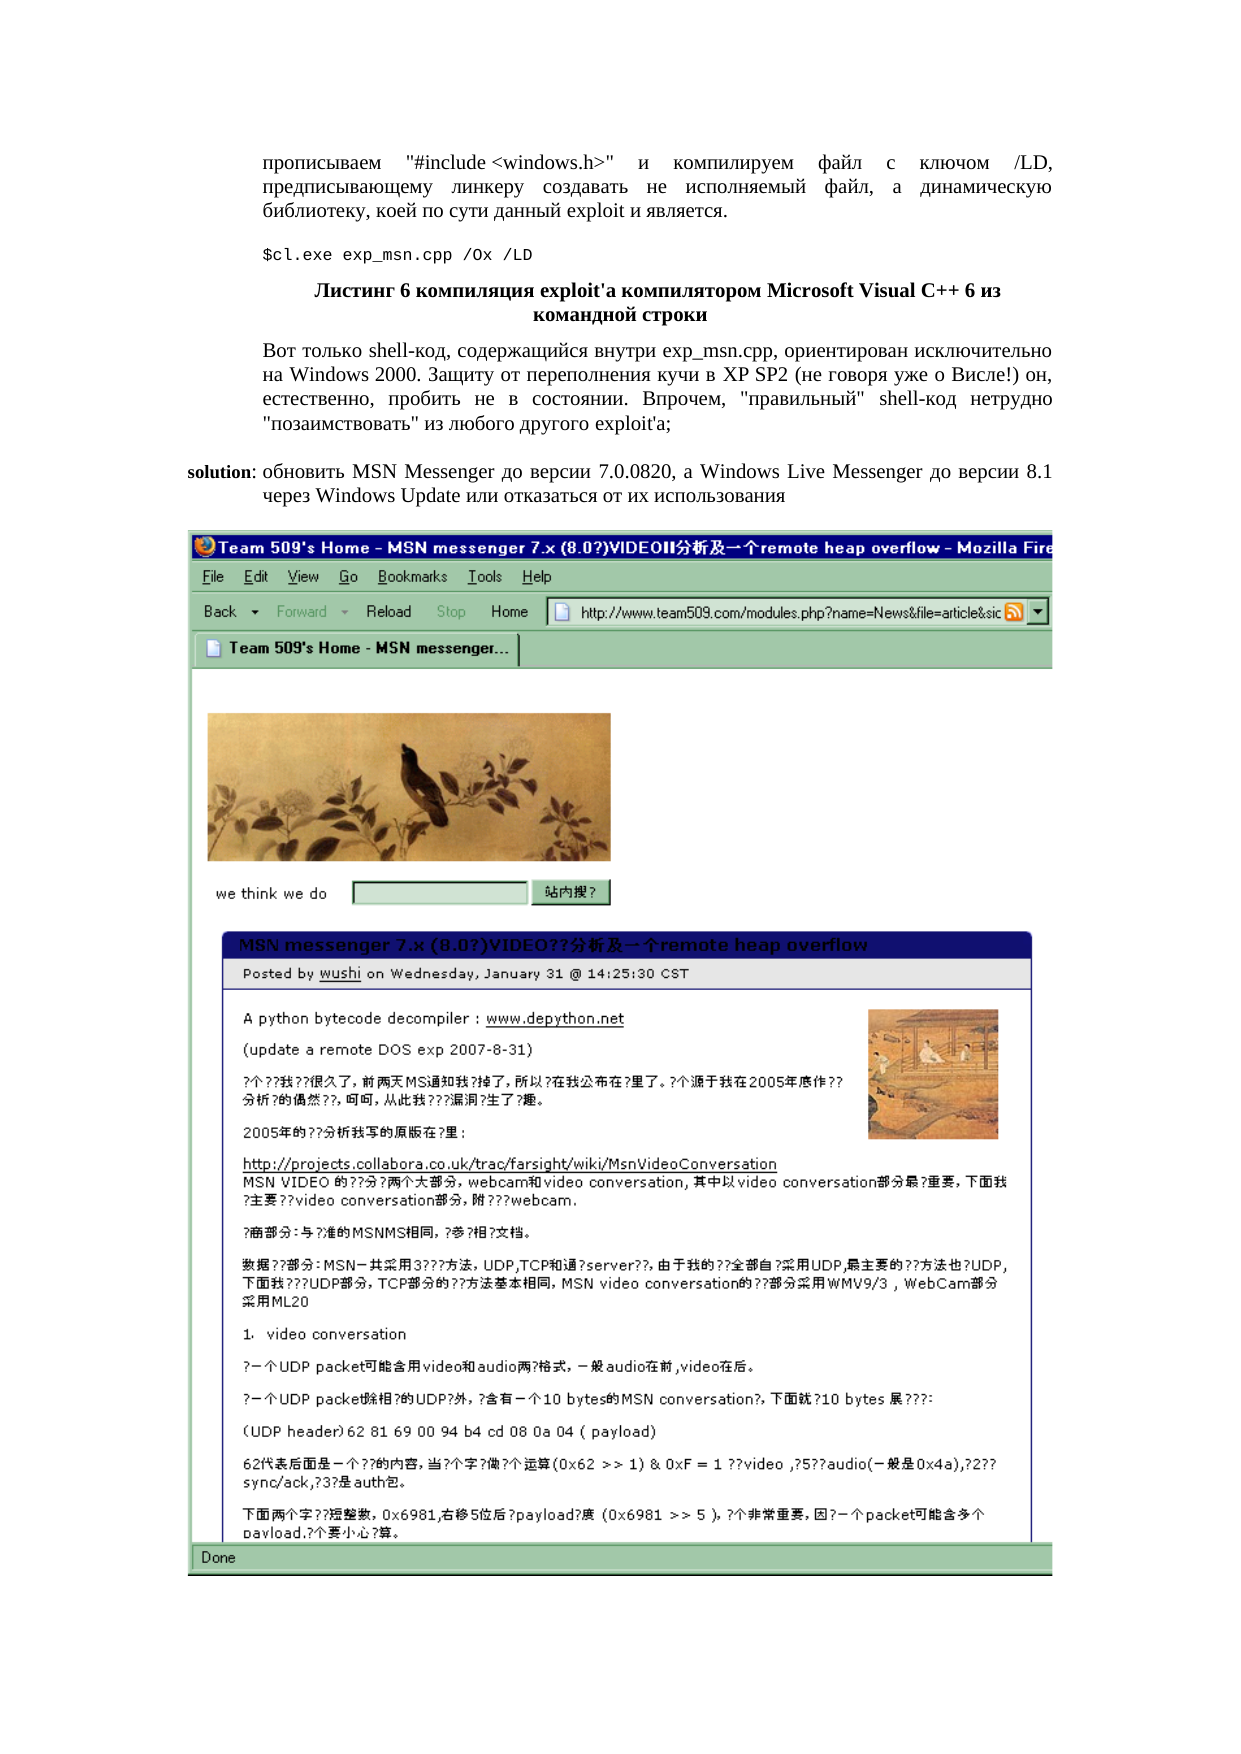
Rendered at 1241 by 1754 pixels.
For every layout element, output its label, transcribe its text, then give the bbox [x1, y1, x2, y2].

text $cl.exe exp_msn.cpp /Ox /LD [262, 246, 1053, 265]
text прописываем "#include <windows.h>" и компилируем файл с ключом /LD, предписывающему линкеру создавать не исполняемый файл, а динамическую библиотеку, коей по сути данный exploit и является. [262, 150, 1053, 222]
text solution: обновить MSN Messenger до версии 7.0.0820, а Windows Live Messenger до версии 8.1 через Windows Update или отказаться от их использования [187, 458, 1053, 507]
picture [187, 530, 1053, 1576]
text Листинг 6 компиляция exploit'а компилятором Microsoft Visual C++ 6 из командной строки [187, 278, 1053, 326]
text Вот только shell-код, содержащийся внутри exp_msn.cpp, ориентирован исключительно на Windows 2000. Защиту от переполнения кучи в XP SP2 (не говоря уже о Висле!) он, естественно, пробить не в состоянии. Впрочем, "правильный" shell-код нетрудно "позаимствовать" из любого другого exploit'а; [262, 338, 1053, 434]
